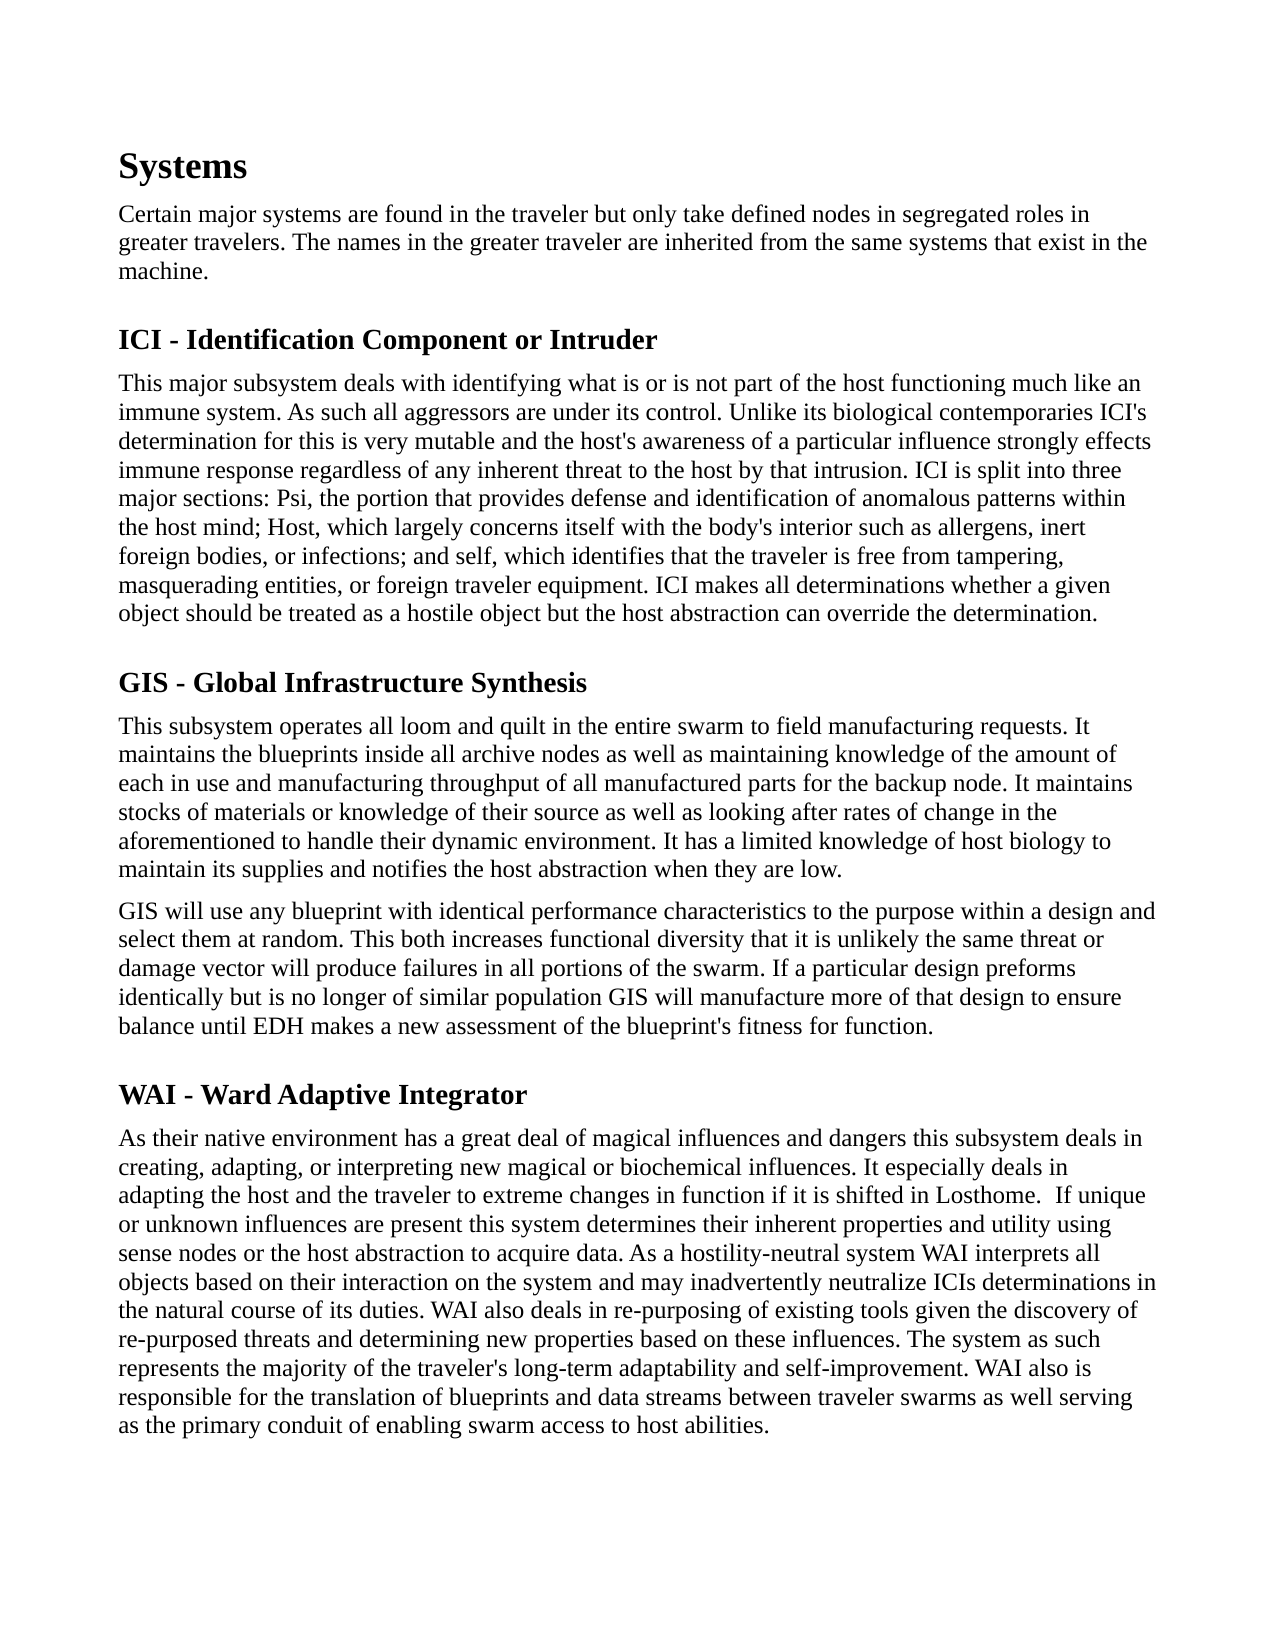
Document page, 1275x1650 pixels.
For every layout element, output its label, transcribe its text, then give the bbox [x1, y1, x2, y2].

text This major subsystem deals with identifying what is or is not part of the host functioning much like an immune system. As such all aggressors are under its control. Unlike its biological contemporaries ICI's determination for this is very mutable and the host's awareness of a particular influence strongly effects immune response regardless of any inherent threat to the host by that intrusion. ICI is split into three major sections: Psi, the portion that provides defense and identification of anomalous patterns within the host mind; Host, which largely concerns itself with the body's interior such as allergens, inert foreign bodies, or infections; and self, which identifies that the traveler is free from tampering, masquerading entities, or foreign traveler equipment. ICI makes all determinations whether a given object should be treated as a hostile object but the host abstraction can override the determination. [118, 368, 1157, 627]
text Certain major systems are found in the traveler but only take defined nodes in segregated roles in greater travelers. The names in the greater traveler are inherited from the same systems that exist in the machine. [118, 199, 1157, 285]
subtitle WAI - Ward Adaptive Integrator [118, 1077, 1157, 1111]
text GIS will use any blueprint with identical performance characteristics to the purpose within a design and select them at random. This both increases functional diversity that it is unlikely the same threat or damage vector will produce failures in all portions of the swarm. If a particular design preforms identically but is no longer of similar population GIS will manufacture more of that design to ensure balance until EDH makes a new assessment of the blueprint's fitness for function. [118, 896, 1157, 1039]
text As their native environment has a great deal of magical influences and dangers this subsystem deals in creating, adapting, or interpreting new magical or biochemical influences. It especially deals in adapting the host and the traveler to extreme changes in function if it is shifted in Losthome. If unique or unknown influences are present this system determines their inherent properties and utility using sense nodes or the host abstraction to acquire data. As a hostility-neutral system WAI interprets all objects based on their interaction on the system and may inadvertently neutralize ICIs determinations in the natural course of its duties. WAI also deals in re-purposing of existing tools given the discovery of re-purposed threats and determining new properties based on these influences. The system as such represents the majority of the traveler's long-term adaptability and self-improvement. WAI also is responsible for the translation of blueprints and data streams between traveler swarms as well serving as the primary conduit of enabling swarm access to host abilities. [118, 1123, 1157, 1439]
subtitle ICI - Identification Component or Intruder [118, 322, 1157, 356]
text This subsystem operates all loom and quilt in the entire swarm to field manufacturing requests. It maintains the blueprints inside all archive nodes as well as maintaining knowledge of the amount of each in use and manufacturing throughput of all manufactured parts for the backup node. It maintains stocks of materials or knowledge of their source as well as looking after rates of change in the aforementioned to handle their dynamic environment. It has a limited knowledge of host biology to maintain its supplies and notifies the host abstraction when they are low. [118, 711, 1157, 883]
subtitle Systems [118, 143, 1157, 186]
subtitle GIS - Global Infrastructure Synthesis [118, 665, 1157, 698]
